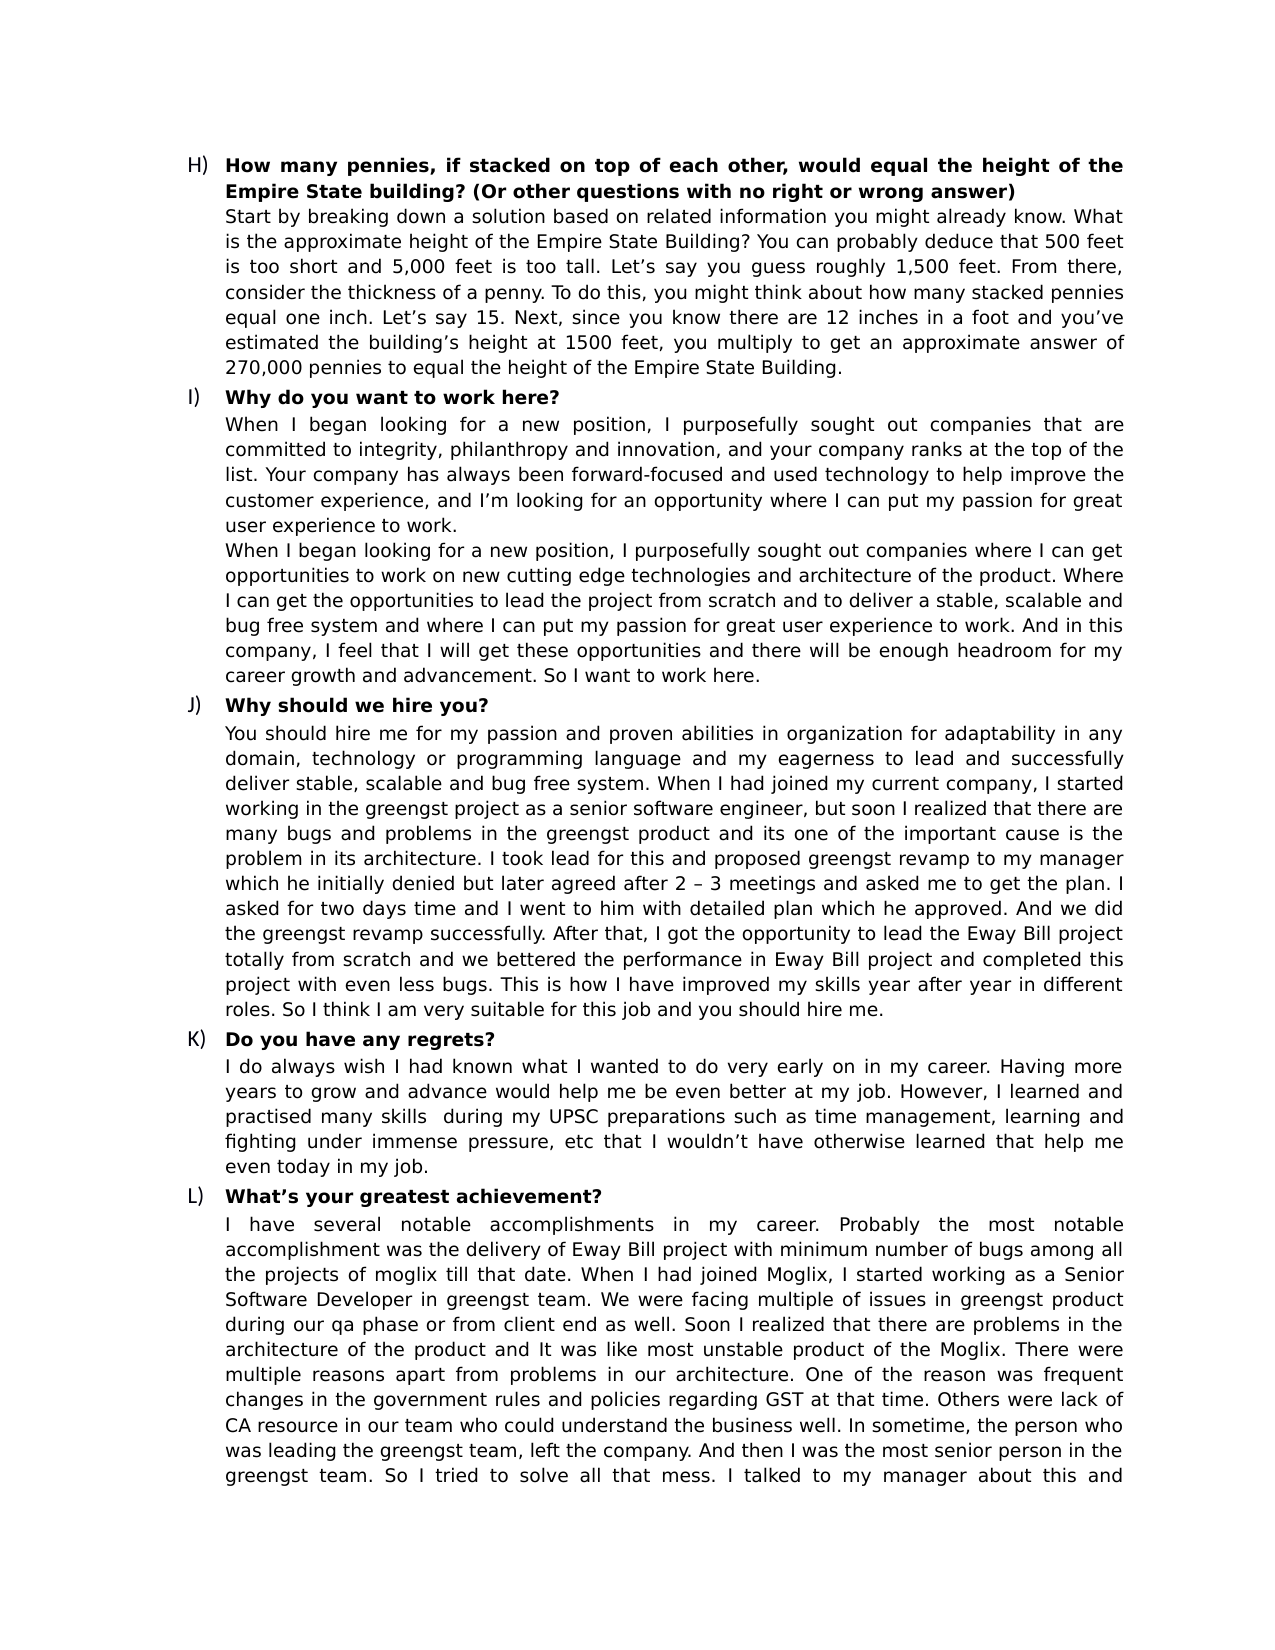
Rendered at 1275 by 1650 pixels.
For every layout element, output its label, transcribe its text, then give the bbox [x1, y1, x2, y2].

list Start by breaking down a solution based on related information you might already know. What is the approximate height of the Empire State Building? You can probably deduce that 500 feet is too short and 5,000 feet is too tall. Let’s say you guess roughly 1,500 feet. From there, consider the thickness of a penny. To do this, you might think about how many stacked pennies equal one inch. Let’s say 15. Next, since you know there are 12 inches in a foot and you’ve estimated the building’s height at 1500 feet, you multiply to get an approximate answer of 270,000 pennies to equal the height of the Empire State Building. [187, 206, 1125, 379]
list I do always wish I had known what I wanted to do very early on in my career. Having more years to grow and advance would help me be even better at my job. However, I learned and practised many skills during my UPSC preparations such as time management, learning and fighting under immense pressure, etc that I wouldn’t have otherwise learned that help me even today in my job. [187, 1056, 1125, 1178]
list You should hire me for my passion and proven abilities in organization for adaptability in any domain, technology or programming language and my eagerness to lead and successfully deliver stable, scalable and bug free system. When I had joined my current company, I started working in the greengst project as a senior software engineer, but soon I realized that there are many bugs and problems in the greengst product and its one of the important cause is the problem in its architecture. I took lead for this and proposed greengst revamp to my manager which he initially denied but later agreed after 2 – 3 meetings and asked me to get the plan. I asked for two days time and I went to him with detailed plan which he approved. And we did the greengst revamp successfully. After that, I got the opportunity to lead the Eway Bill project totally from scratch and we bettered the performance in Eway Bill project and completed this project with even less bugs. This is how I have improved my skills year after year in different roles. So I think I am very suitable for this job and you should hire me. [187, 723, 1125, 1021]
list Do you have any regrets? [187, 1024, 1125, 1052]
list When I began looking for a new position, I purposefully sought out companies where I can get opportunities to work on new cutting edge technologies and architecture of the product. Where I can get the opportunities to lead the project from scratch and to deliver a stable, scalable and bug free system and where I can put my passion for great user experience to work. And in this company, I feel that I will get these opportunities and there will be enough headroom for my career growth and advancement. So I want to work here. [187, 540, 1125, 687]
list Why do you want to work here? [187, 382, 1125, 410]
list I have several notable accomplishments in my career. Probably the most notable accomplishment was the delivery of Eway Bill project with minimum number of bugs among all the projects of moglix till that date. When I had joined Moglix, I started working as a Senior Software Developer in greengst team. We were facing multiple of issues in greengst product during our qa phase or from client end as well. Soon I realized that there are problems in the architecture of the product and It was like most unstable product of the Moglix. There were multiple reasons apart from problems in our architecture. One of the reason was frequent changes in the government rules and policies regarding GST at that time. Others were lack of CA resource in our team who could understand the business well. In sometime, the person who was leading the greengst team, left the company. And then I was the most senior person in the greengst team. So I tried to solve all that mess. I talked to my manager about this and [187, 1214, 1125, 1487]
list Why should we hire you? [187, 690, 1125, 718]
list When I began looking for a new position, I purposefully sought out companies that are committed to integrity, philanthropy and innovation, and your company ranks at the top of the list. Your company has always been forward-focused and used technology to help improve the customer experience, and I’m looking for an opportunity where I can put my passion for great user experience to work. [187, 414, 1125, 537]
list How many pennies, if stacked on top of each other, would equal the height of the Empire State building? (Or other questions with no right or wrong answer) [187, 150, 1125, 203]
list What’s your greatest achievement? [187, 1182, 1125, 1209]
